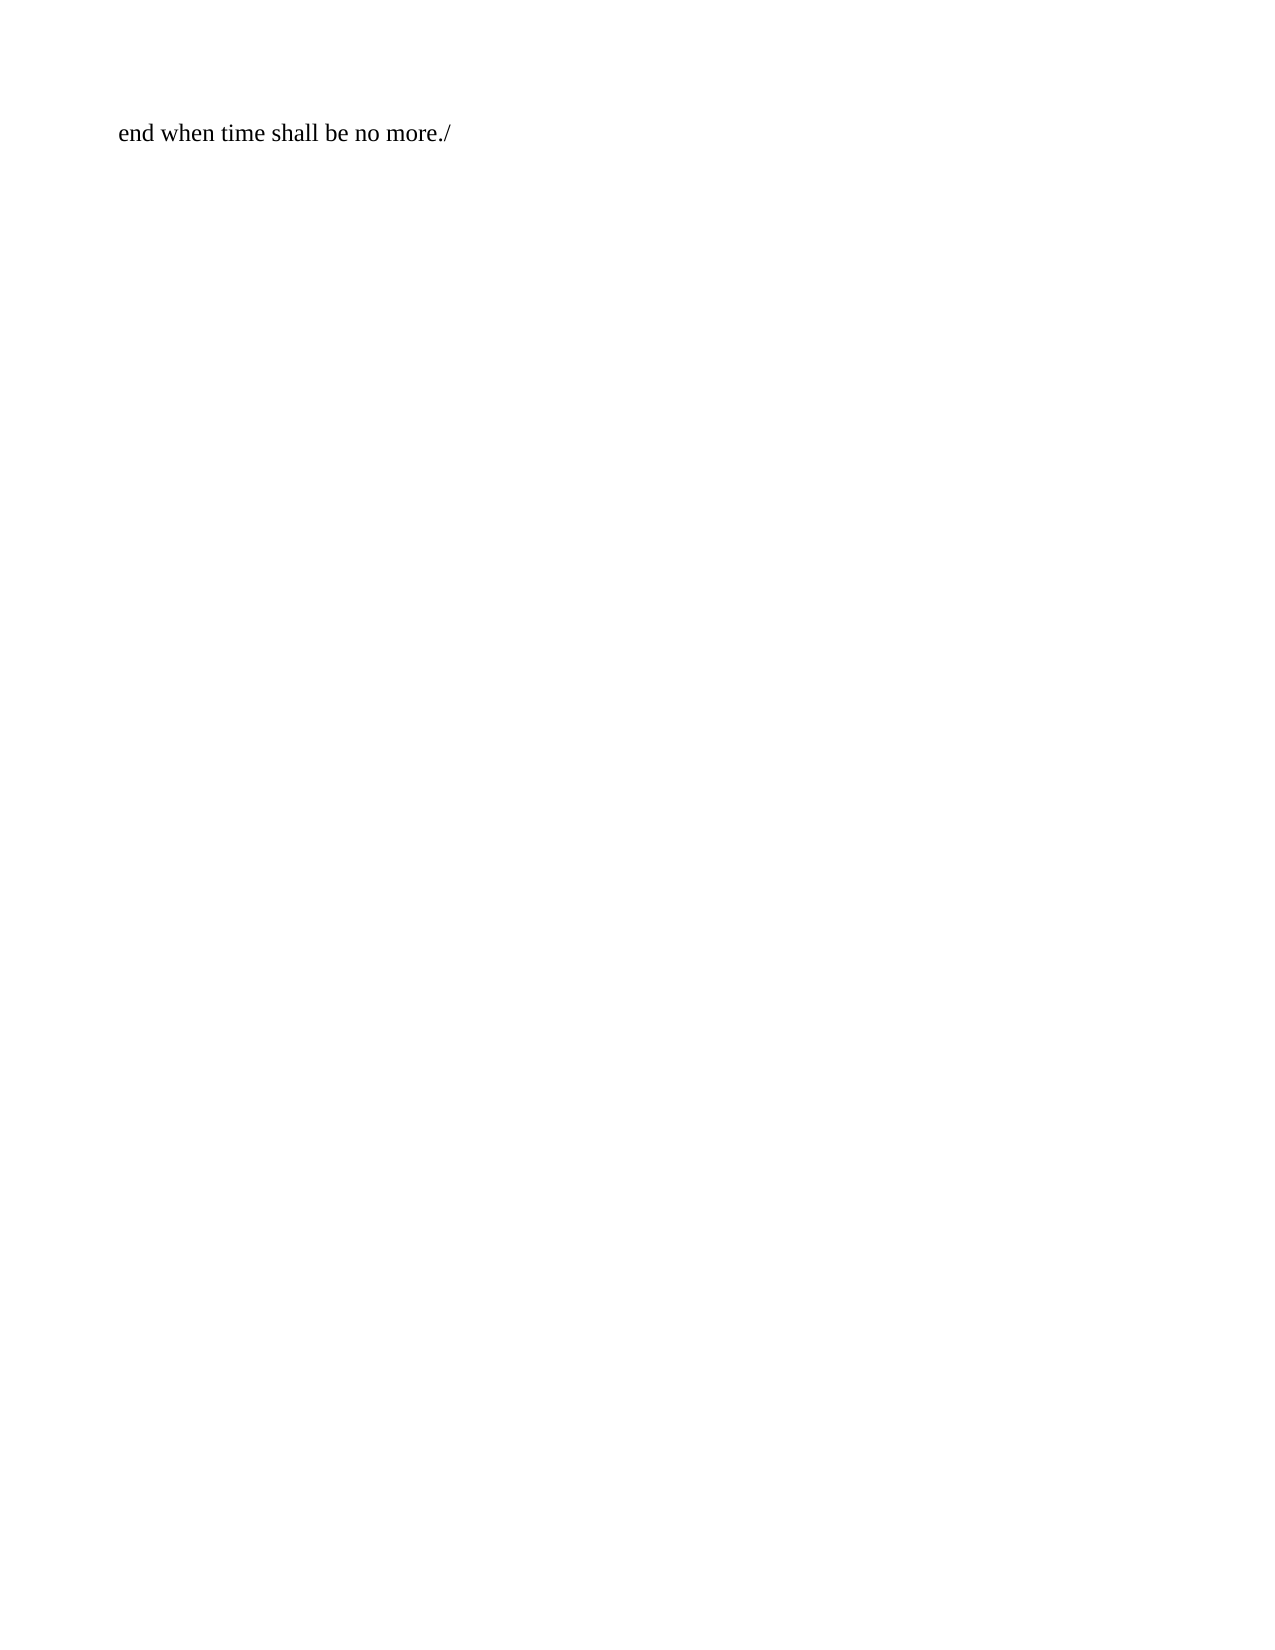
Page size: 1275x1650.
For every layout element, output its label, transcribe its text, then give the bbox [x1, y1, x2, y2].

text end when time shall be no more./ [118, 118, 1157, 147]
